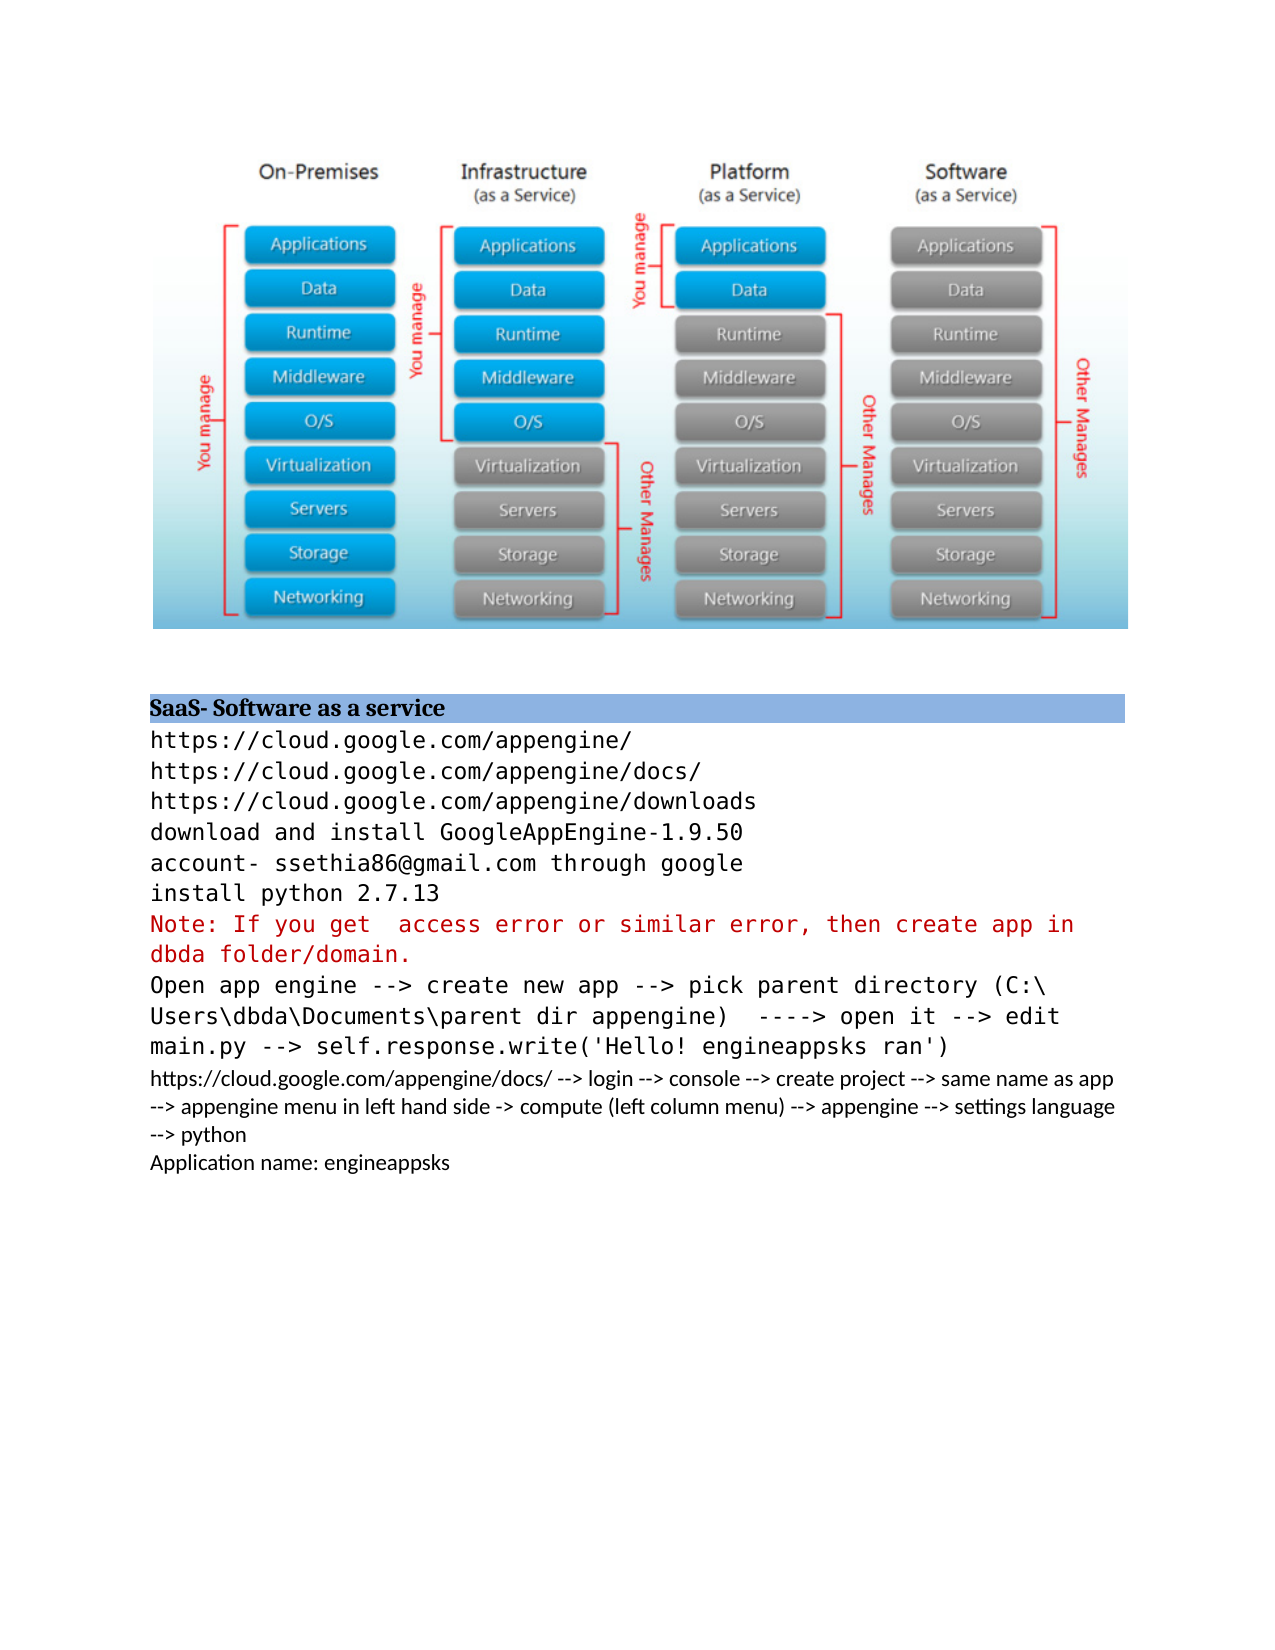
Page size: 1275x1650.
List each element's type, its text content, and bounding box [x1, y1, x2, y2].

text Application name: engineappsks [150, 1148, 1125, 1176]
text https://cloud.google.com/appengine/docs/ [150, 758, 1125, 784]
text Open app engine --> create new app --> pick parent directory (C:\Users\dbda\Documents\parent dir appengine) ----> open it --> edit main.py --> self.response.write('Hello! engineappsks ran') [150, 972, 1125, 1060]
text https://cloud.google.com/appengine/downloads [150, 788, 1125, 815]
text install python 2.7.13 [150, 880, 1125, 907]
text download and install GoogleAppEngine-1.9.50 [150, 819, 1125, 846]
text SaaS- Software as a service [150, 694, 1125, 723]
text Note: If you get access error or similar error, then create app in dbda folder/domain. [150, 911, 1125, 968]
text https://cloud.google.com/appengine/docs/ --> login --> console --> create project --> same name as app --> appengine menu in left hand side -> compute (left column menu) --> appengine --> settings language --> python [150, 1064, 1125, 1148]
picture [153, 150, 1129, 629]
text account- ssethia86@gmail.com through google [150, 850, 1125, 876]
text https://cloud.google.com/appengine/ [150, 727, 1125, 754]
